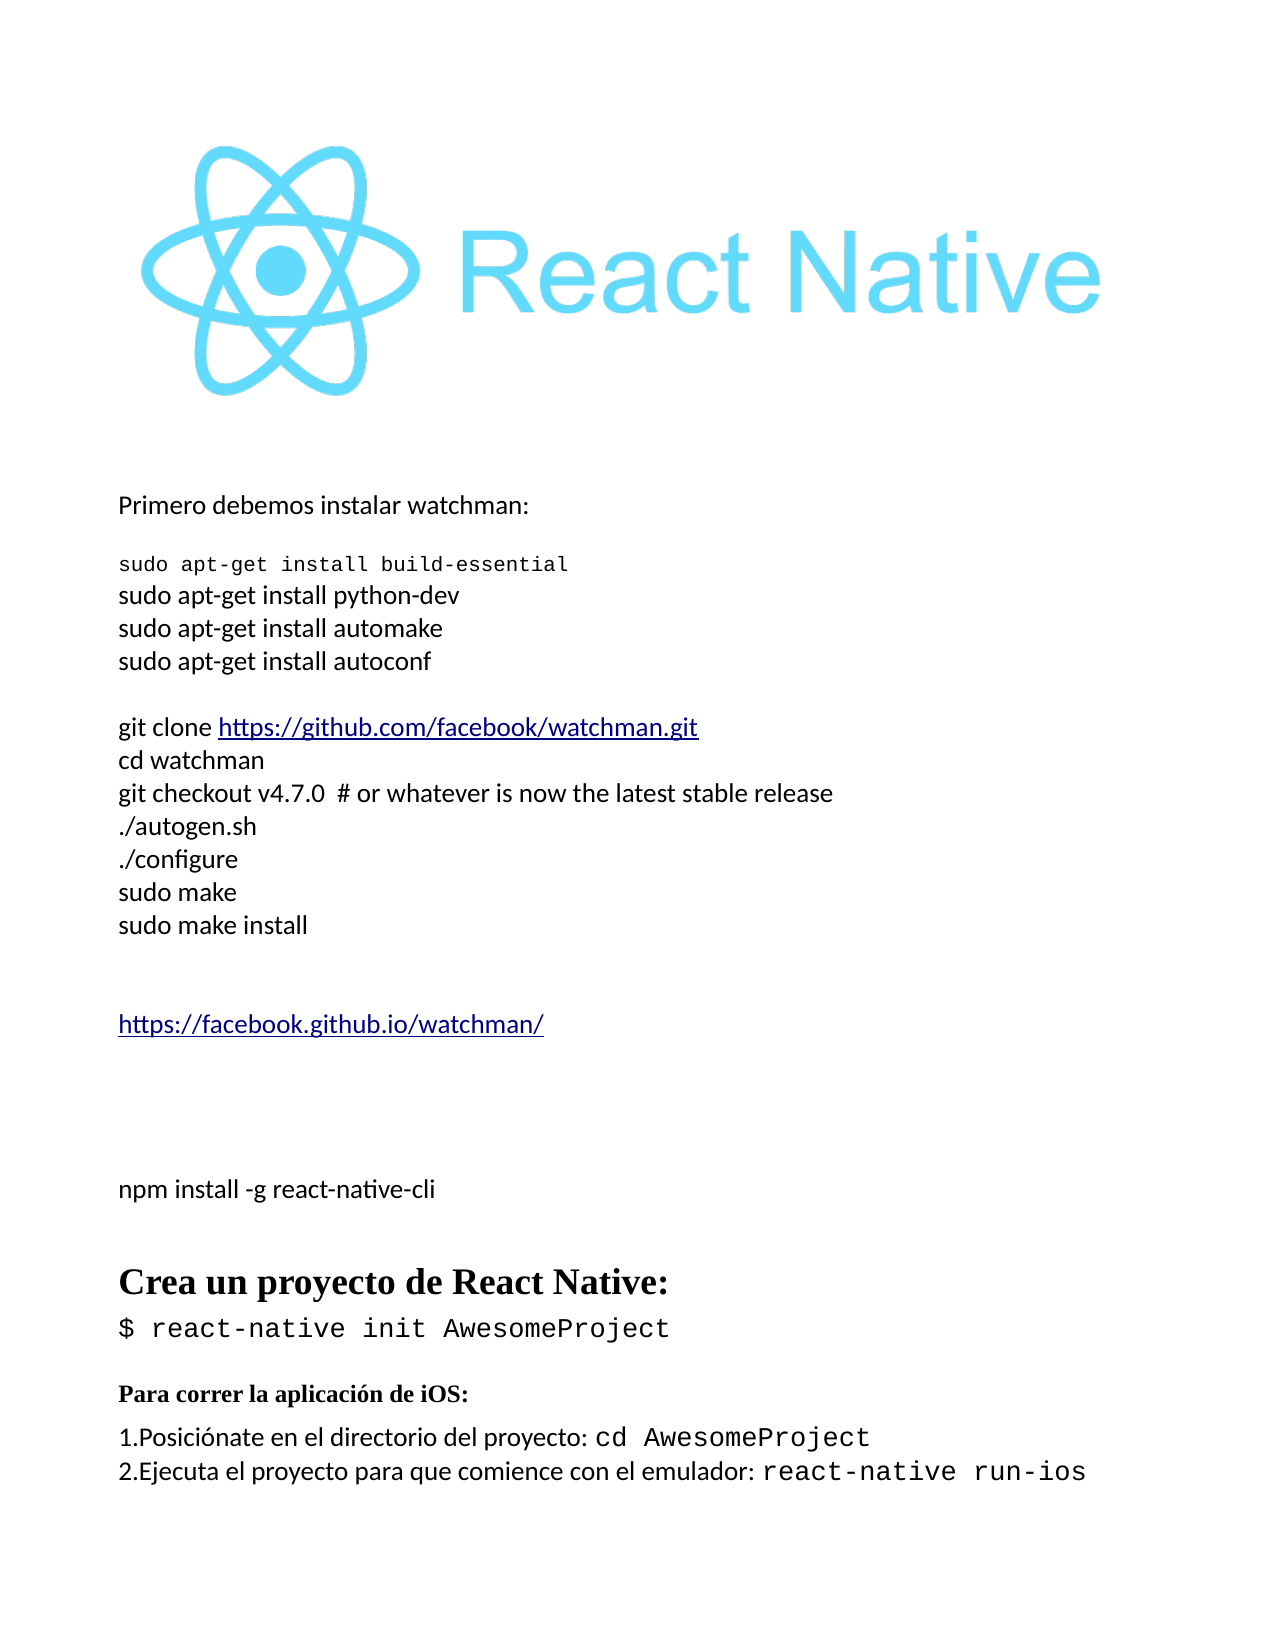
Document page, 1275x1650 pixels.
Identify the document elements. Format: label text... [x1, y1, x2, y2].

list Posiciónate en el directorio del proyecto: cd AwesomeProject [118, 1420, 1157, 1454]
text cd watchman [118, 743, 1157, 776]
text git clone https://github.com/facebook/watchman.git [118, 710, 1157, 743]
text git checkout v4.7.0 # or whatever is now the latest stable release [118, 776, 1157, 809]
text https://facebook.github.io/watchman/ [118, 1007, 1157, 1040]
text ./autogen.sh [118, 809, 1157, 842]
text sudo apt-get install python-dev [118, 578, 1157, 611]
text sudo make [118, 875, 1157, 908]
text sudo apt-get install build-essential [118, 554, 1157, 578]
text $ react-native init AwesomeProject [118, 1315, 1157, 1346]
text Primero debemos instalar watchman: [118, 488, 1157, 521]
text npm install -g react-native-cli [118, 1172, 1157, 1206]
text ./configure [118, 842, 1157, 875]
text sudo make install [118, 908, 1157, 941]
subtitle Para correr la aplicación de iOS: [118, 1379, 1157, 1408]
text sudo apt-get install automake [118, 611, 1157, 644]
list Ejecuta el proyecto para que comience con el emulador: react-native run-ios [118, 1454, 1157, 1489]
subtitle Crea un proyecto de React Native: [118, 1259, 1157, 1302]
picture [118, 118, 1157, 423]
text sudo apt-get install autoconf [118, 644, 1157, 677]
